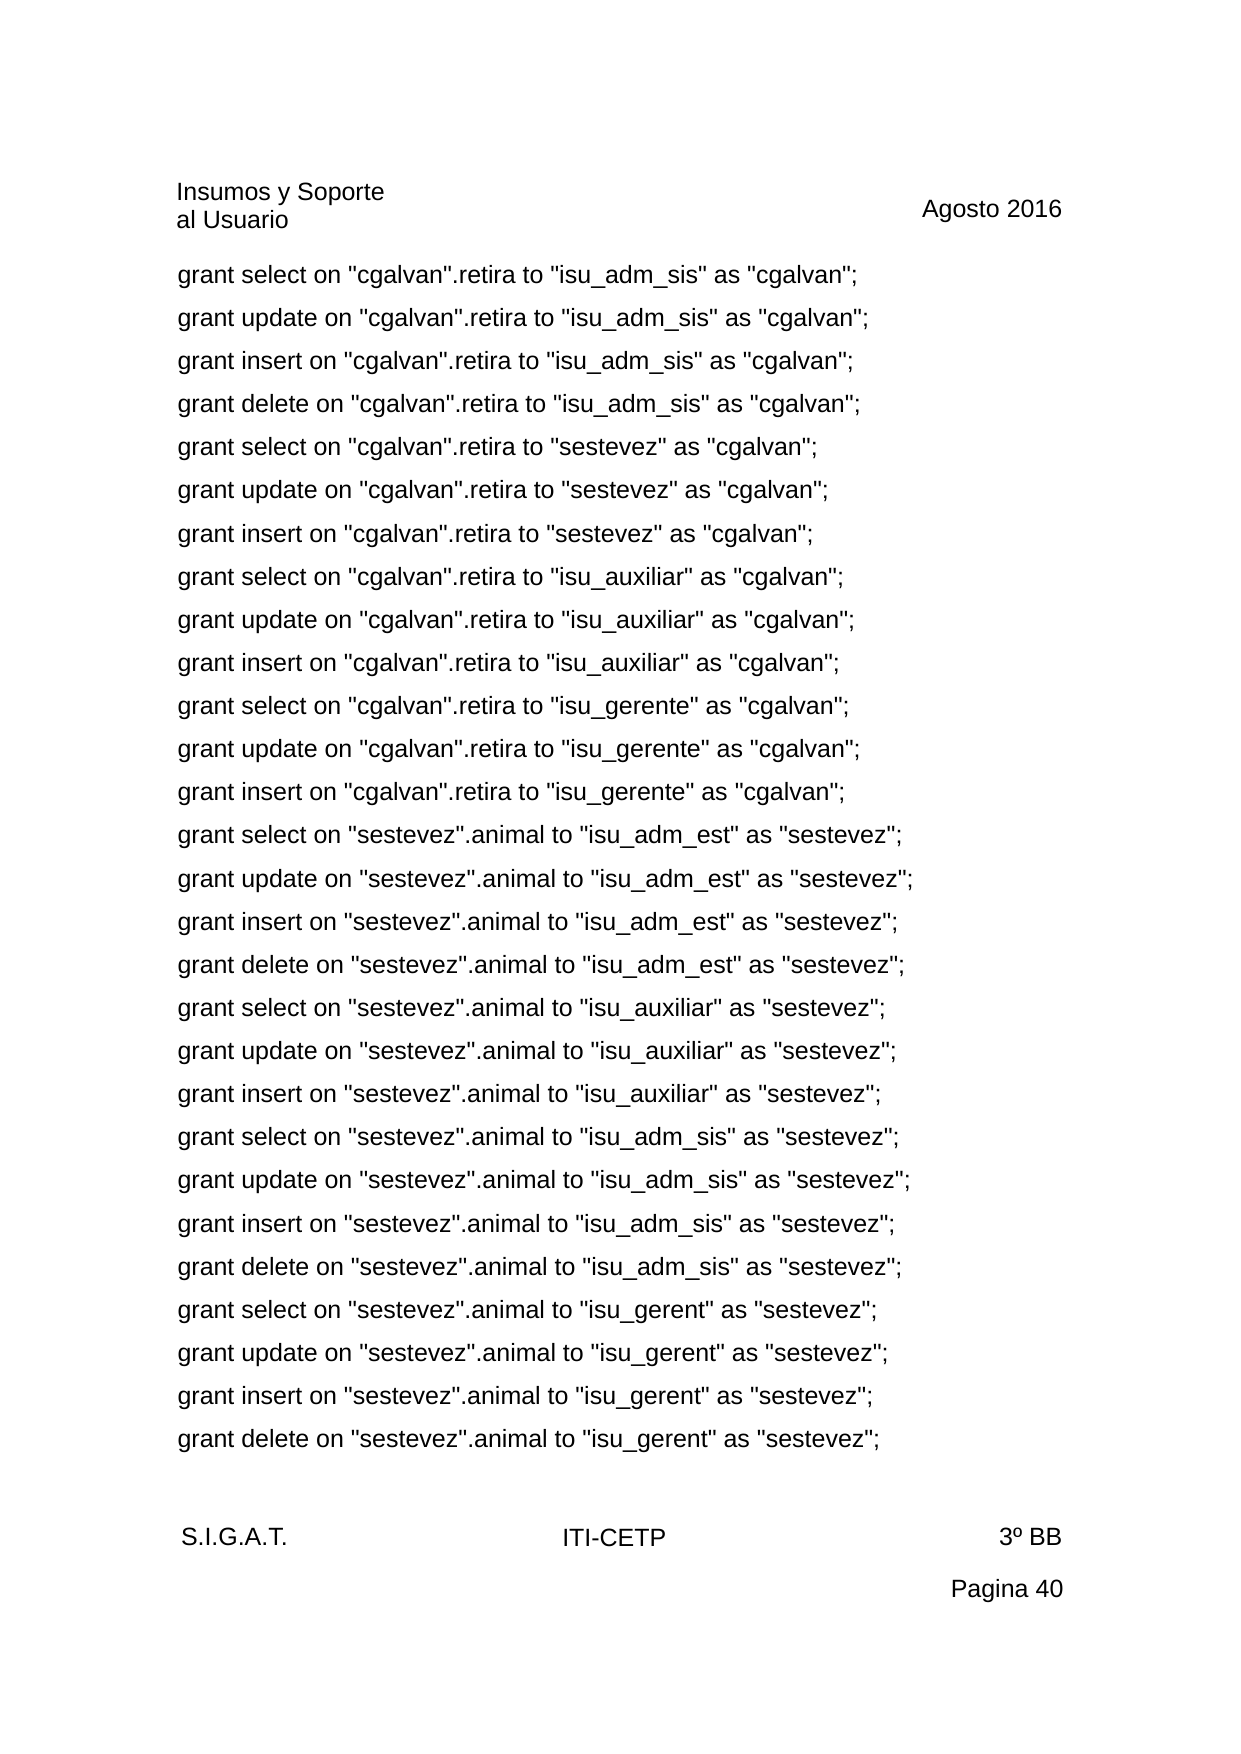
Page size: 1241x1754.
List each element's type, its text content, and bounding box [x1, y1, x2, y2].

text grant select on "cgalvan".retira to "isu_adm_sis" as "cgalvan"; grant update on "cgalvan".retira to "isu_adm_sis" as "cgalvan"; grant insert on "cgalvan".retira to "isu_adm_sis" as "cgalvan"; grant delete on "cgalvan".retira to "isu_adm_sis" as "cgalvan"; grant select on "cgalvan".retira to "sestevez" as "cgalvan"; grant update on "cgalvan".retira to "sestevez" as "cgalvan"; grant insert on "cgalvan".retira to "sestevez" as "cgalvan"; grant select on "cgalvan".retira to "isu_auxiliar" as "cgalvan"; grant update on "cgalvan".retira to "isu_auxiliar" as "cgalvan"; grant insert on "cgalvan".retira to "isu_auxiliar" as "cgalvan"; grant select on "cgalvan".retira to "isu_gerente" as "cgalvan"; grant update on "cgalvan".retira to "isu_gerente" as "cgalvan"; grant insert on "cgalvan".retira to "isu_gerente" as "cgalvan"; grant select on "sestevez".animal to "isu_adm_est" as "sestevez"; grant update on "sestevez".animal to "isu_adm_est" as "sestevez"; grant insert on "sestevez".animal to "isu_adm_est" as "sestevez"; grant delete on "sestevez".animal to "isu_adm_est" as "sestevez"; grant select on "sestevez".animal to "isu_auxiliar" as "sestevez"; grant update on "sestevez".animal to "isu_auxiliar" as "sestevez"; grant insert on "sestevez".animal to "isu_auxiliar" as "sestevez"; grant select on "sestevez".animal to "isu_adm_sis" as "sestevez"; grant update on "sestevez".animal to "isu_adm_sis" as "sestevez"; grant insert on "sestevez".animal to "isu_adm_sis" as "sestevez"; grant delete on "sestevez".animal to "isu_adm_sis" as "sestevez"; grant select on "sestevez".animal to "isu_gerent" as "sestevez"; grant update on "sestevez".animal to "isu_gerent" as "sestevez"; grant insert on "sestevez".animal to "isu_gerent" as "sestevez"; grant delete on "sestevez".animal to "isu_gerent" as "sestevez"; [177, 260, 1063, 1453]
